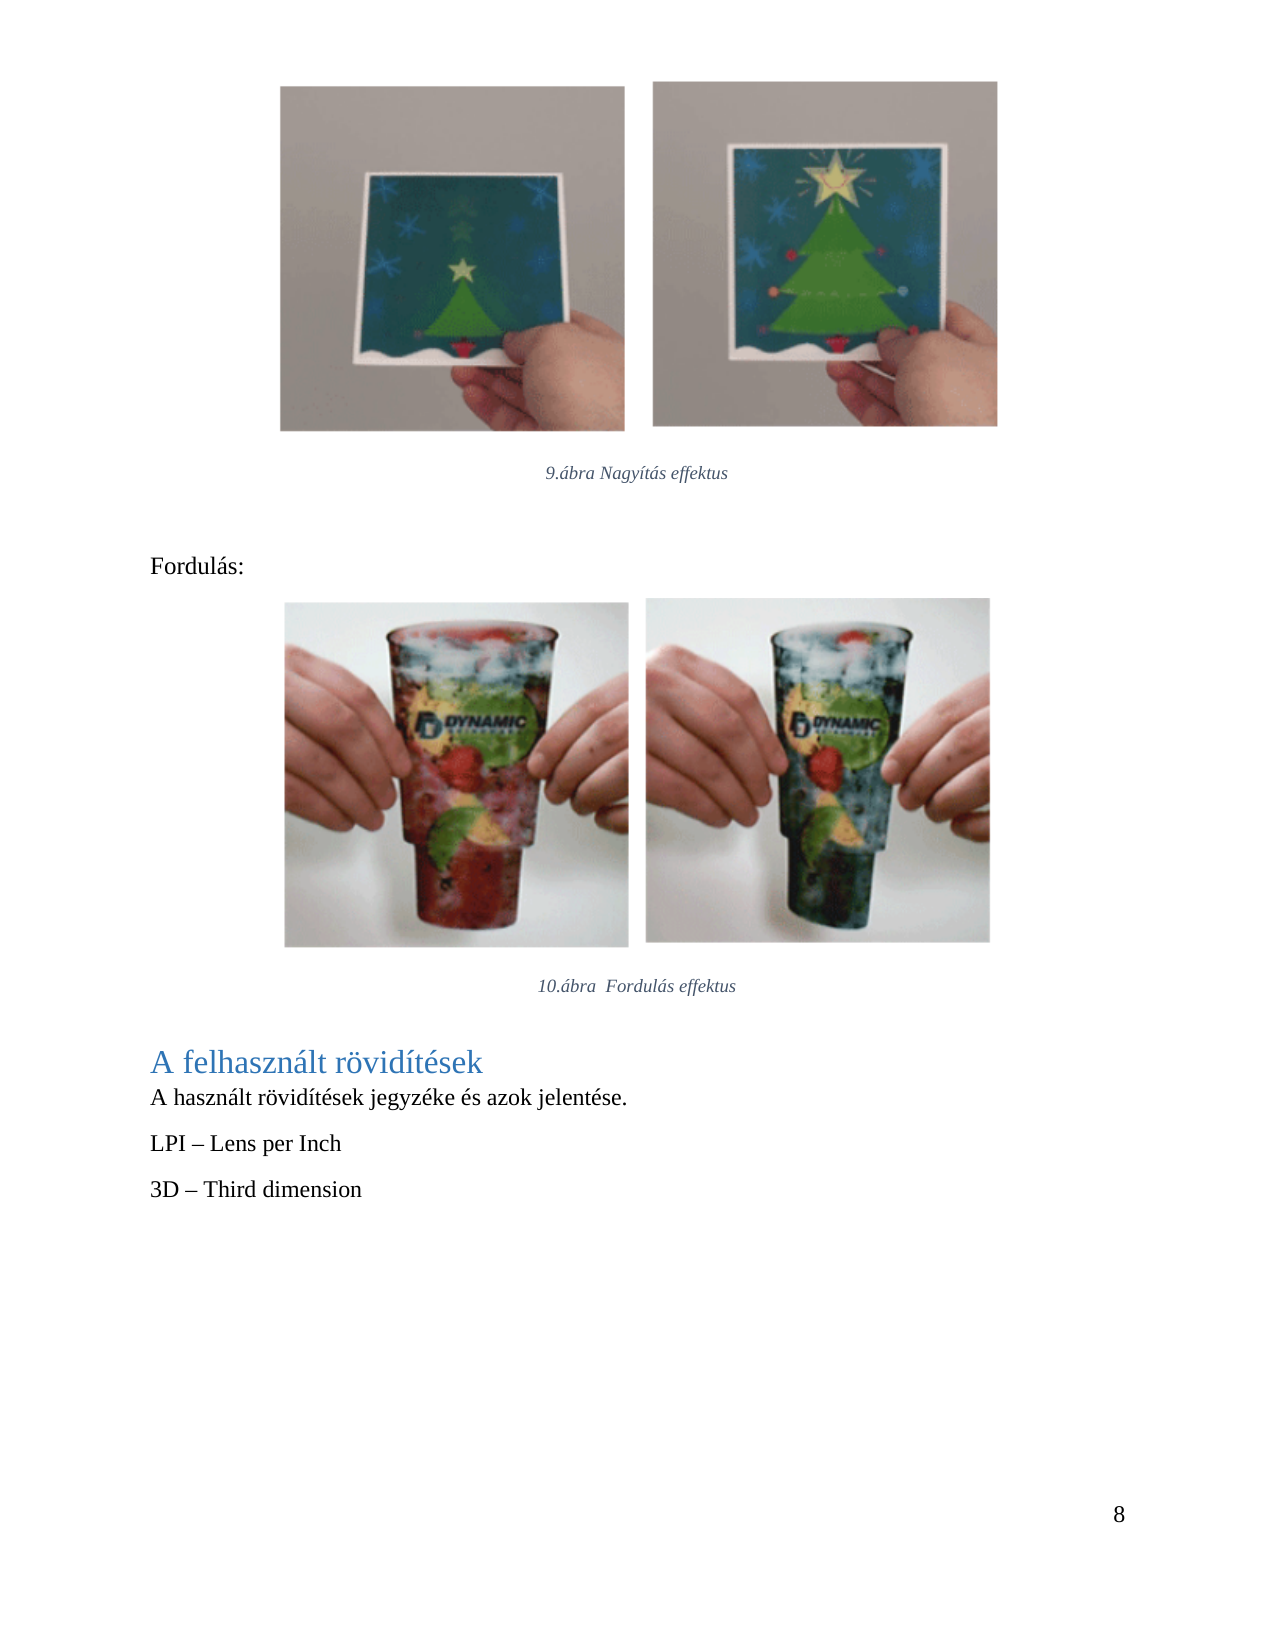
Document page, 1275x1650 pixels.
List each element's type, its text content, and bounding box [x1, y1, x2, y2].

text 9.ábra Nagyítás effektus [150, 462, 1125, 484]
text 10.ábra Fordulás effektus [150, 975, 1125, 996]
text LPI – Lens per Inch [150, 1129, 1125, 1157]
text A használt rövidítések jegyzéke és azok jelentése. [150, 1083, 1125, 1111]
text 3D – Third dimension [150, 1175, 1125, 1203]
subtitle A felhasznált rövidítések [150, 1042, 1125, 1080]
text Fordulás: [150, 551, 1125, 579]
